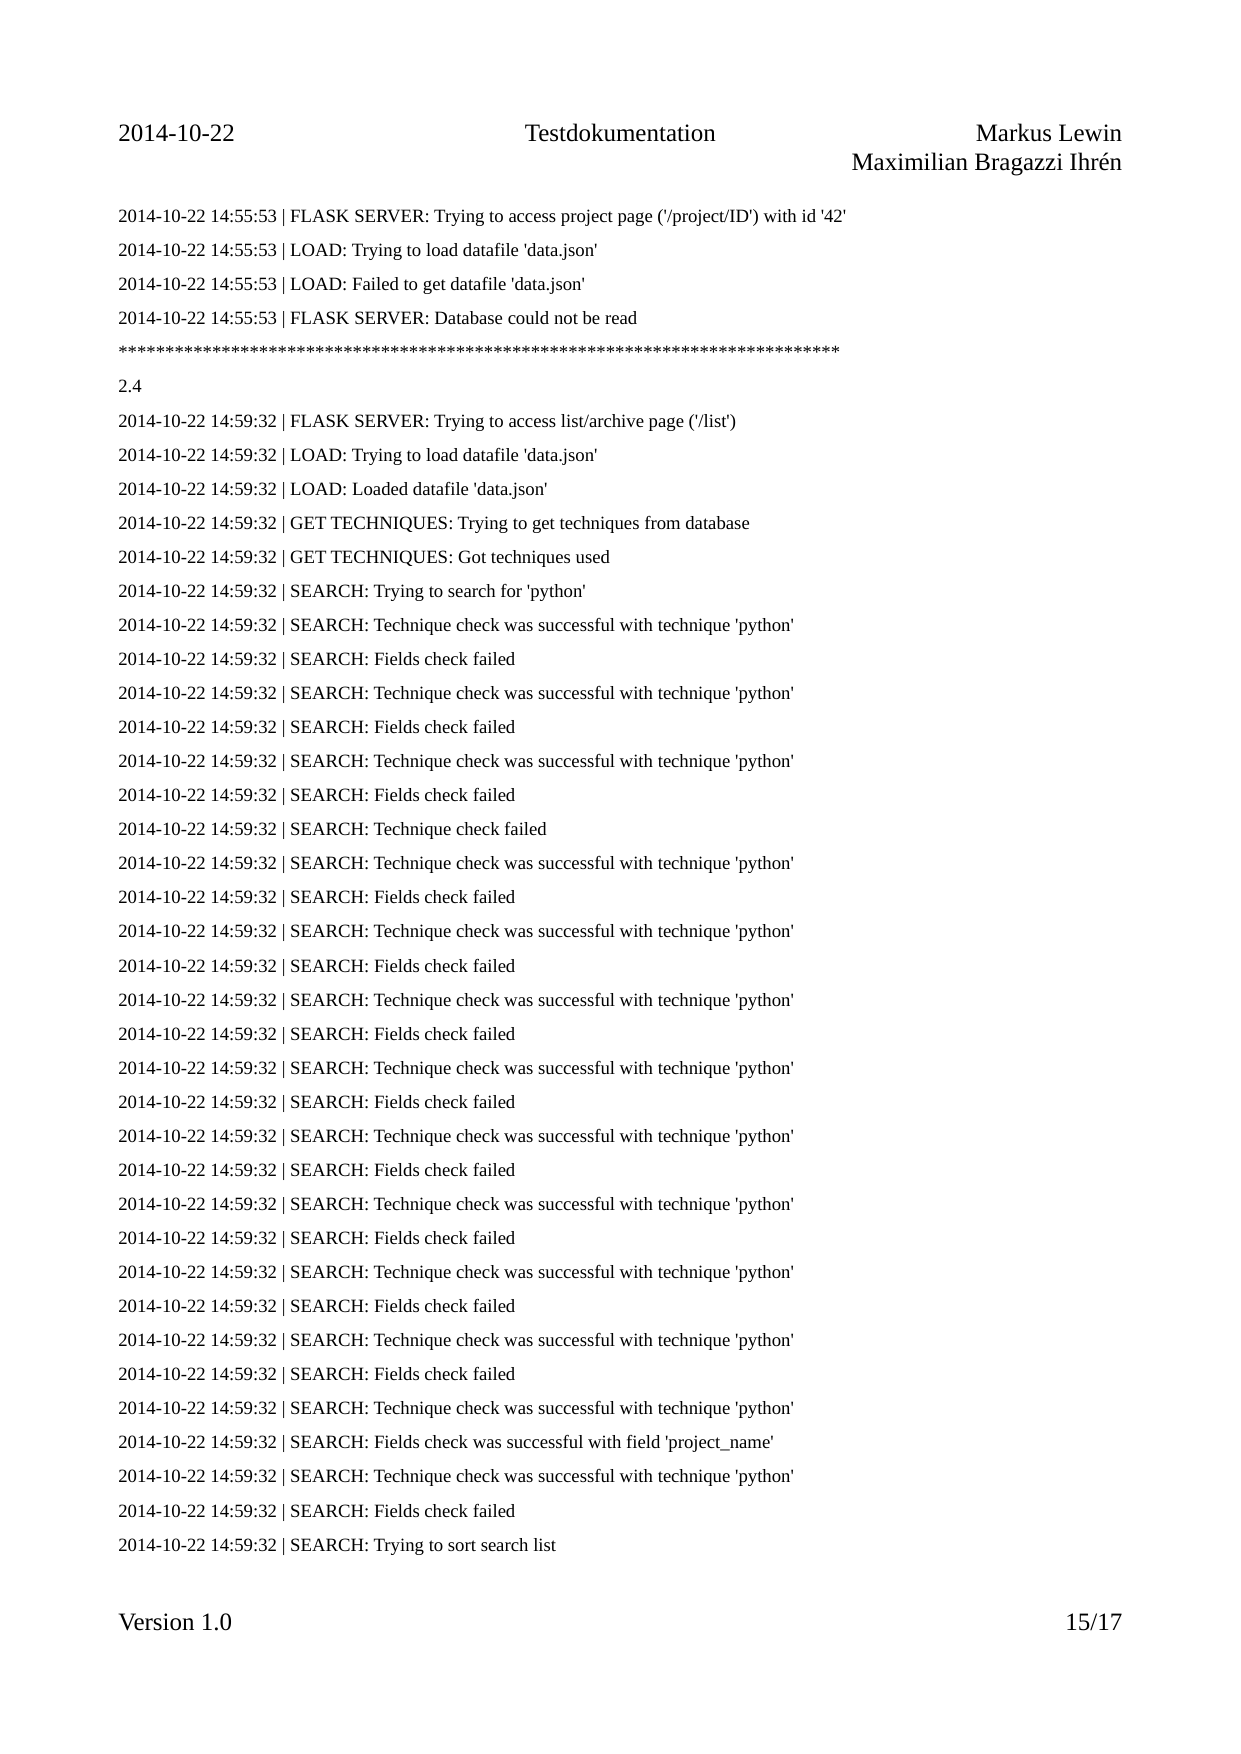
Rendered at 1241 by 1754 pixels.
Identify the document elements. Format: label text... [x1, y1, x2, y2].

text 2014-10-22 14:59:32 | SEARCH: Technique check was successful with technique 'python' [118, 920, 1122, 942]
text 2.4 [118, 375, 1122, 397]
text 2014-10-22 14:55:53 | LOAD: Failed to get datafile 'data.json' [118, 273, 1122, 295]
text 2014-10-22 14:59:32 | SEARCH: Technique check was successful with technique 'python' [118, 1057, 1122, 1078]
text 2014-10-22 14:59:32 | SEARCH: Fields check failed [118, 954, 1122, 976]
text 2014-10-22 14:59:32 | SEARCH: Fields check failed [118, 1091, 1122, 1112]
text 2014-10-22 14:59:32 | LOAD: Loaded datafile 'data.json' [118, 478, 1122, 499]
text 2014-10-22 14:59:32 | SEARCH: Technique check was successful with technique 'python' [118, 614, 1122, 635]
text 2014-10-22 14:59:32 | SEARCH: Technique check was successful with technique 'python' [118, 1329, 1122, 1351]
text 2014-10-22 14:59:32 | SEARCH: Technique check failed [118, 818, 1122, 840]
text 2014-10-22 14:59:32 | SEARCH: Technique check was successful with technique 'python' [118, 1125, 1122, 1146]
text 2014-10-22 14:59:32 | SEARCH: Trying to sort search list [118, 1533, 1122, 1555]
text 2014-10-22 14:59:32 | SEARCH: Fields check failed [118, 1023, 1122, 1044]
text 2014-10-22 14:55:53 | FLASK SERVER: Database could not be read [118, 307, 1122, 329]
text 2014-10-22 14:59:32 | SEARCH: Technique check was successful with technique 'python' [118, 1465, 1122, 1487]
text 2014-10-22 14:59:32 | SEARCH: Technique check was successful with technique 'python' [118, 1397, 1122, 1419]
text 2014-10-22 14:59:32 | SEARCH: Fields check failed [118, 716, 1122, 738]
text 2014-10-22 14:59:32 | SEARCH: Fields check was successful with field 'project_name' [118, 1431, 1122, 1453]
text ***************************************************************************** [118, 341, 1122, 363]
text 2014-10-22 14:59:32 | SEARCH: Fields check failed [118, 1295, 1122, 1317]
text 2014-10-22 14:59:32 | SEARCH: Fields check failed [118, 886, 1122, 908]
text 2014-10-22 14:59:32 | SEARCH: Fields check failed [118, 784, 1122, 806]
text 2014-10-22 14:59:32 | LOAD: Trying to load datafile 'data.json' [118, 443, 1122, 465]
text 2014-10-22 14:55:53 | LOAD: Trying to load datafile 'data.json' [118, 239, 1122, 261]
text 2014-10-22 14:59:32 | SEARCH: Technique check was successful with technique 'python' [118, 852, 1122, 874]
text 2014-10-22 14:59:32 | GET TECHNIQUES: Got techniques used [118, 546, 1122, 567]
text 2014-10-22 14:59:32 | SEARCH: Fields check failed [118, 1363, 1122, 1385]
text 2014-10-22 14:59:32 | SEARCH: Fields check failed [118, 1499, 1122, 1521]
text 2014-10-22 14:59:32 | GET TECHNIQUES: Trying to get techniques from database [118, 512, 1122, 533]
text 2014-10-22 14:59:32 | SEARCH: Trying to search for 'python' [118, 580, 1122, 601]
text 2014-10-22 14:59:32 | SEARCH: Technique check was successful with technique 'python' [118, 1193, 1122, 1214]
text 2014-10-22 14:59:32 | SEARCH: Fields check failed [118, 1159, 1122, 1180]
text 2014-10-22 14:59:32 | SEARCH: Technique check was successful with technique 'python' [118, 682, 1122, 703]
text 2014-10-22 14:59:32 | SEARCH: Technique check was successful with technique 'python' [118, 750, 1122, 772]
text 2014-10-22 14:59:32 | SEARCH: Fields check failed [118, 1227, 1122, 1248]
text 2014-10-22 14:59:32 | FLASK SERVER: Trying to access list/archive page ('/list') [118, 409, 1122, 431]
text 2014-10-22 14:59:32 | SEARCH: Technique check was successful with technique 'python' [118, 1261, 1122, 1283]
text 2014-10-22 14:55:53 | FLASK SERVER: Trying to access project page ('/project/ID') with id '42' [118, 205, 1122, 227]
text 2014-10-22 14:59:32 | SEARCH: Technique check was successful with technique 'python' [118, 988, 1122, 1010]
text 2014-10-22 14:59:32 | SEARCH: Fields check failed [118, 648, 1122, 669]
